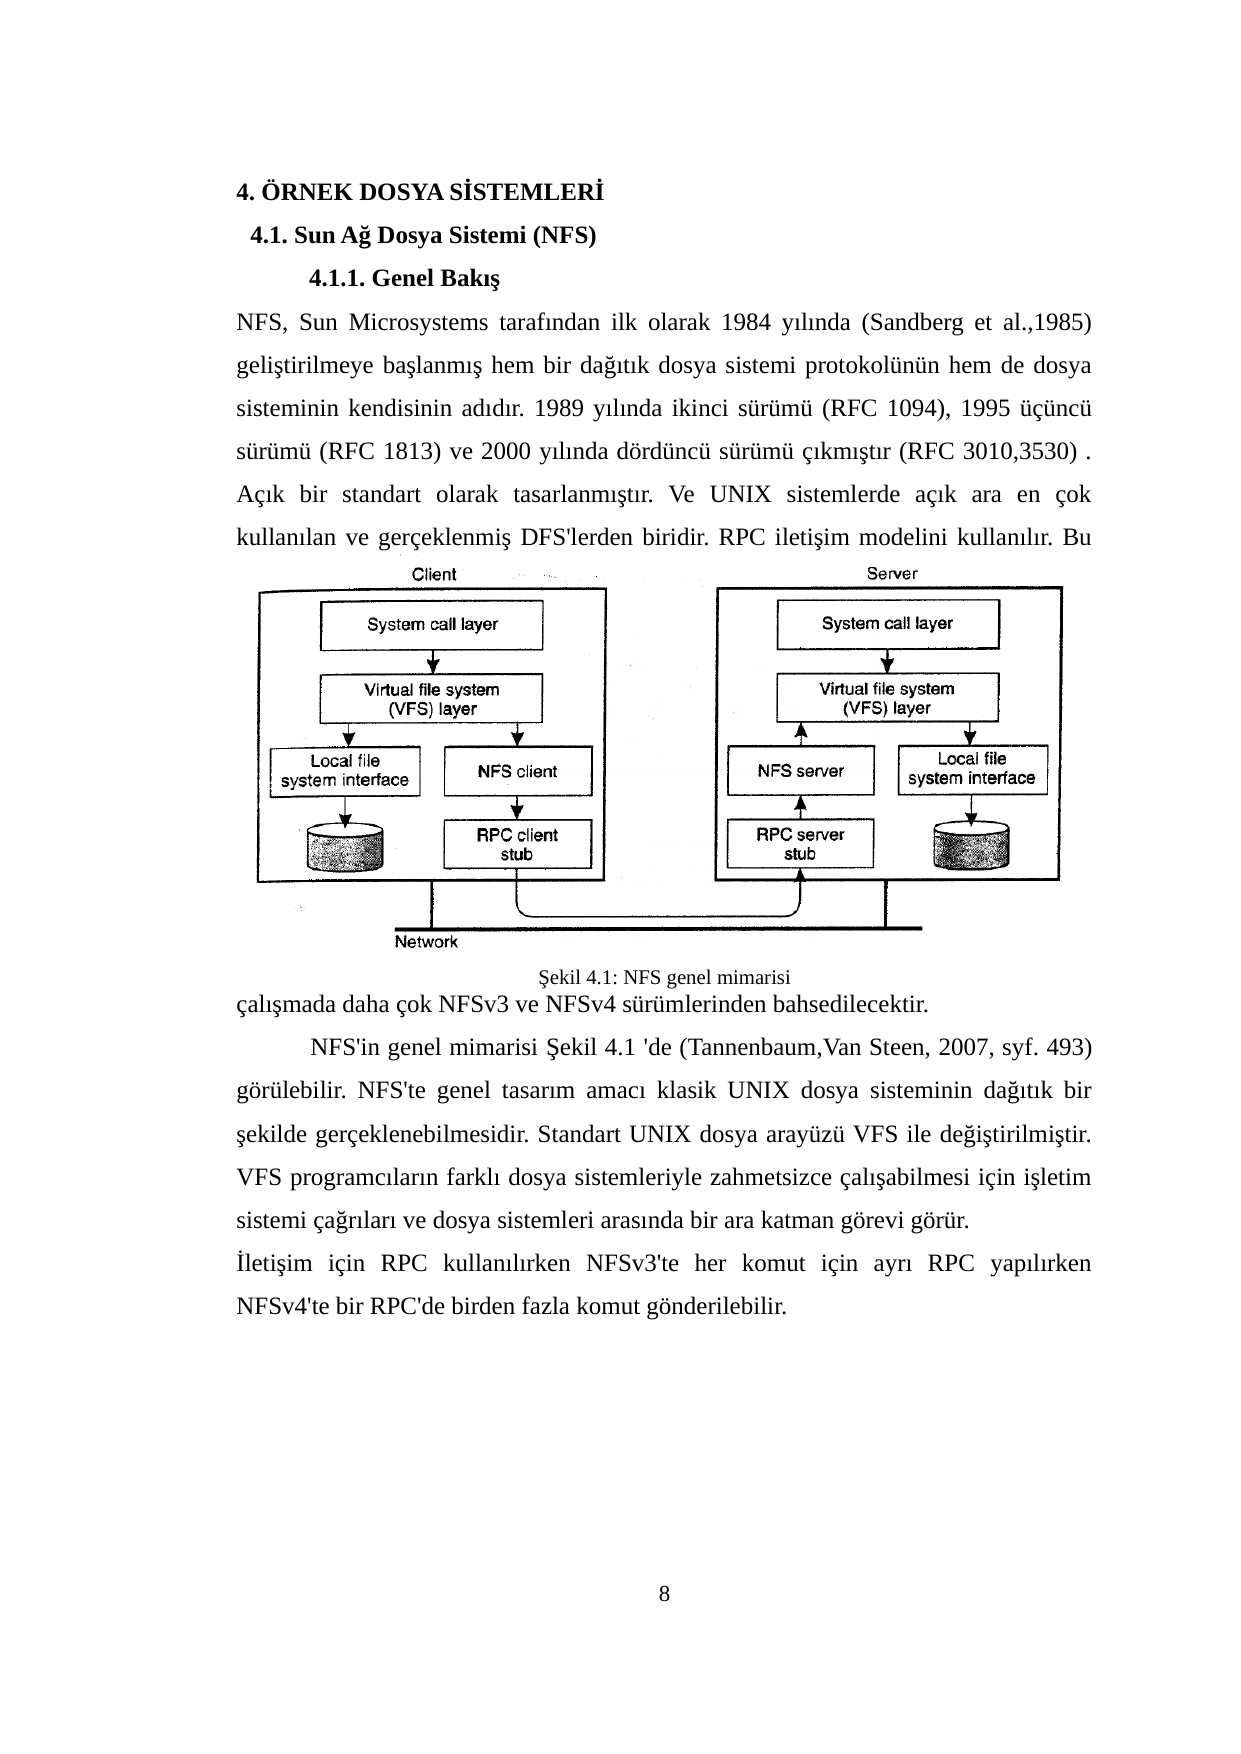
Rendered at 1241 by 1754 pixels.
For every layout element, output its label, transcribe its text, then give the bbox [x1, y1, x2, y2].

subtitle Sun Ağ Dosya Sistemi (NFS) [250, 220, 1093, 249]
subtitle ÖRNEK DOSYA SİSTEMLERİ [236, 177, 1093, 206]
text çalışmada daha çok NFSv3 ve NFSv4 sürümlerinden bahsedilecektir. [236, 989, 1093, 1018]
subtitle Genel Bakış [309, 263, 1093, 292]
text Şekil 4.1: NFS genel mimarisi [236, 954, 1093, 989]
picture [236, 553, 1093, 954]
text NFS'in genel mimarisi Şekil 4.1 'de (Tannenbaum,Van Steen, 2007, syf. 493) görülebilir. NFS'te genel tasarım amacı klasik UNIX dosya sisteminin dağıtık bir şekilde gerçeklenebilmesidir. Standart UNIX dosya arayüzü VFS ile değiştirilmiştir. VFS programcıların farklı dosya sistemleriyle zahmetsizce çalışabilmesi için işletim sistemi çağrıları ve dosya sistemleri arasında bir ara katman görevi görür. [236, 1032, 1093, 1234]
text İletişim için RPC kullanılırken NFSv3'te her komut için ayrı RPC yapılırken NFSv4'te bir RPC'de birden fazla komut gönderilebilir. [236, 1248, 1093, 1320]
text NFS, Sun Microsystems tarafından ilk olarak 1984 yılında (Sandberg et al.,1985) geliştirilmeye başlanmış hem bir dağıtık dosya sistemi protokolünün hem de dosya sisteminin kendisinin adıdır. 1989 yılında ikinci sürümü (RFC 1094), 1995 üçüncü sürümü (RFC 1813) ve 2000 yılında dördüncü sürümü çıkmıştır (RFC 3010,3530) . Açık bir standart olarak tasarlanmıştır. Ve UNIX sistemlerde açık ara en çok kullanılan ve gerçeklenmiş DFS'lerden biridir. RPC iletişim modelini kullanılır. Bu [236, 307, 1093, 553]
